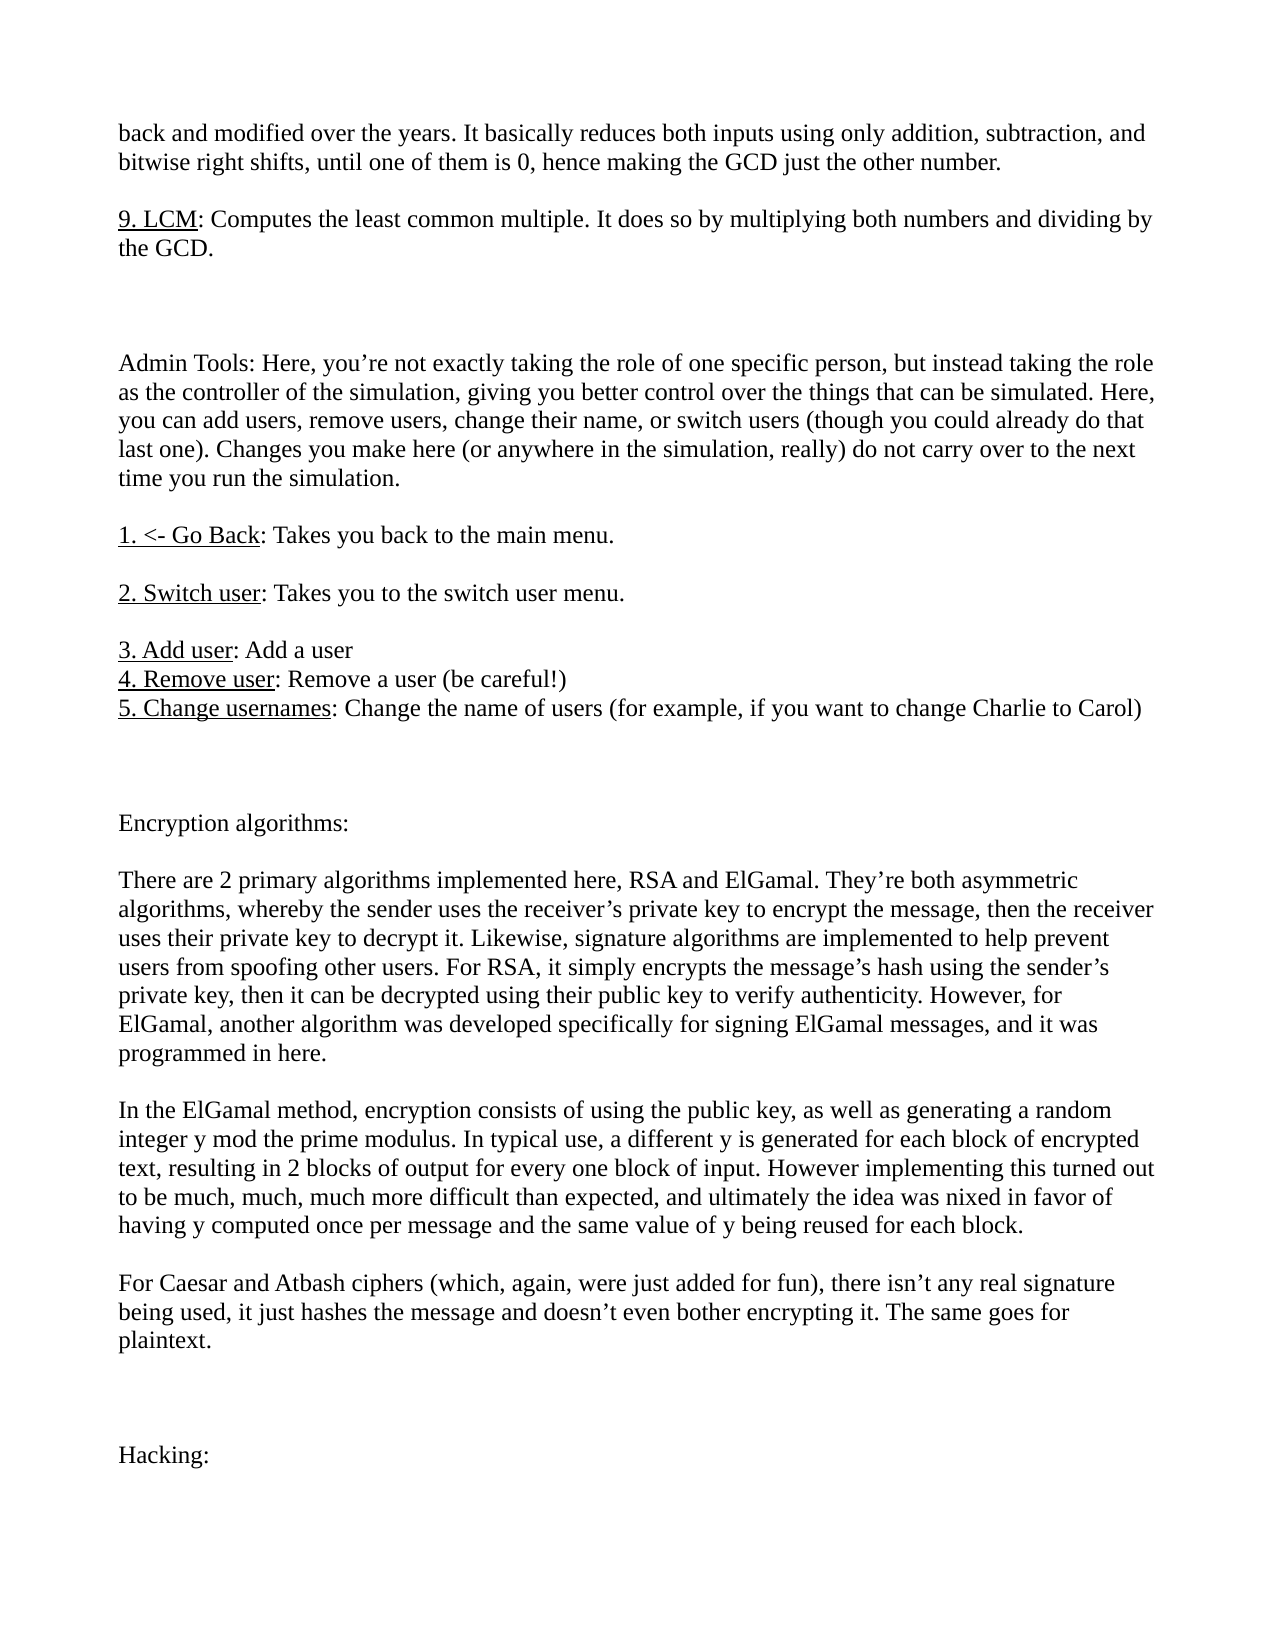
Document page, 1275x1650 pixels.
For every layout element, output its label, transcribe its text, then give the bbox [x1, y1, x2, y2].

text In the ElGamal method, encryption consists of using the public key, as well as generating a random integer y mod the prime modulus. In typical use, a different y is generated for each block of encrypted text, resulting in 2 blocks of output for every one block of input. However implementing this turned out to be much, much, much more difficult than expected, and ultimately the idea was nixed in favor of having y computed once per message and the same value of y being reused for each block. [118, 1096, 1157, 1239]
text 2. Switch user: Takes you to the switch user menu. [118, 578, 1157, 607]
text Admin Tools: Here, you’re not exactly taking the role of one specific person, but instead taking the role as the controller of the simulation, giving you better control over the things that can be simulated. Here, you can add users, remove users, change their name, or switch users (though you could already do that last one). Changes you make here (or anywhere in the simulation, really) do not carry over to the next time you run the simulation. [118, 348, 1157, 492]
text 3. Add user: Add a user [118, 636, 1157, 664]
text 4. Remove user: Remove a user (be careful!) [118, 664, 1157, 693]
text For Caesar and Atbash ciphers (which, again, were just added for fun), there isn’t any real signature being used, it just hashes the message and doesn’t even bother encrypting it. The same goes for plaintext. [118, 1268, 1157, 1354]
text 5. Change usernames: Change the name of users (for example, if you want to change Charlie to Carol) [118, 693, 1157, 722]
text back and modified over the years. It basically reduces both inputs using only addition, subtraction, and bitwise right shifts, until one of them is 0, hence making the GCD just the other number. [118, 118, 1157, 176]
text Encryption algorithms: [118, 808, 1157, 837]
text 1. <- Go Back: Takes you back to the main menu. [118, 521, 1157, 549]
text Hacking: [118, 1441, 1157, 1469]
text There are 2 primary algorithms implemented here, RSA and ElGamal. They’re both asymmetric algorithms, whereby the sender uses the receiver’s private key to encrypt the message, then the receiver uses their private key to decrypt it. Likewise, signature algorithms are implemented to help prevent users from spoofing other users. For RSA, it simply encrypts the message’s hash using the sender’s private key, then it can be decrypted using their public key to verify authenticity. However, for ElGamal, another algorithm was developed specifically for signing ElGamal messages, and it was programmed in here. [118, 866, 1157, 1067]
text 9. LCM: Computes the least common multiple. It does so by multiplying both numbers and dividing by the GCD. [118, 204, 1157, 262]
